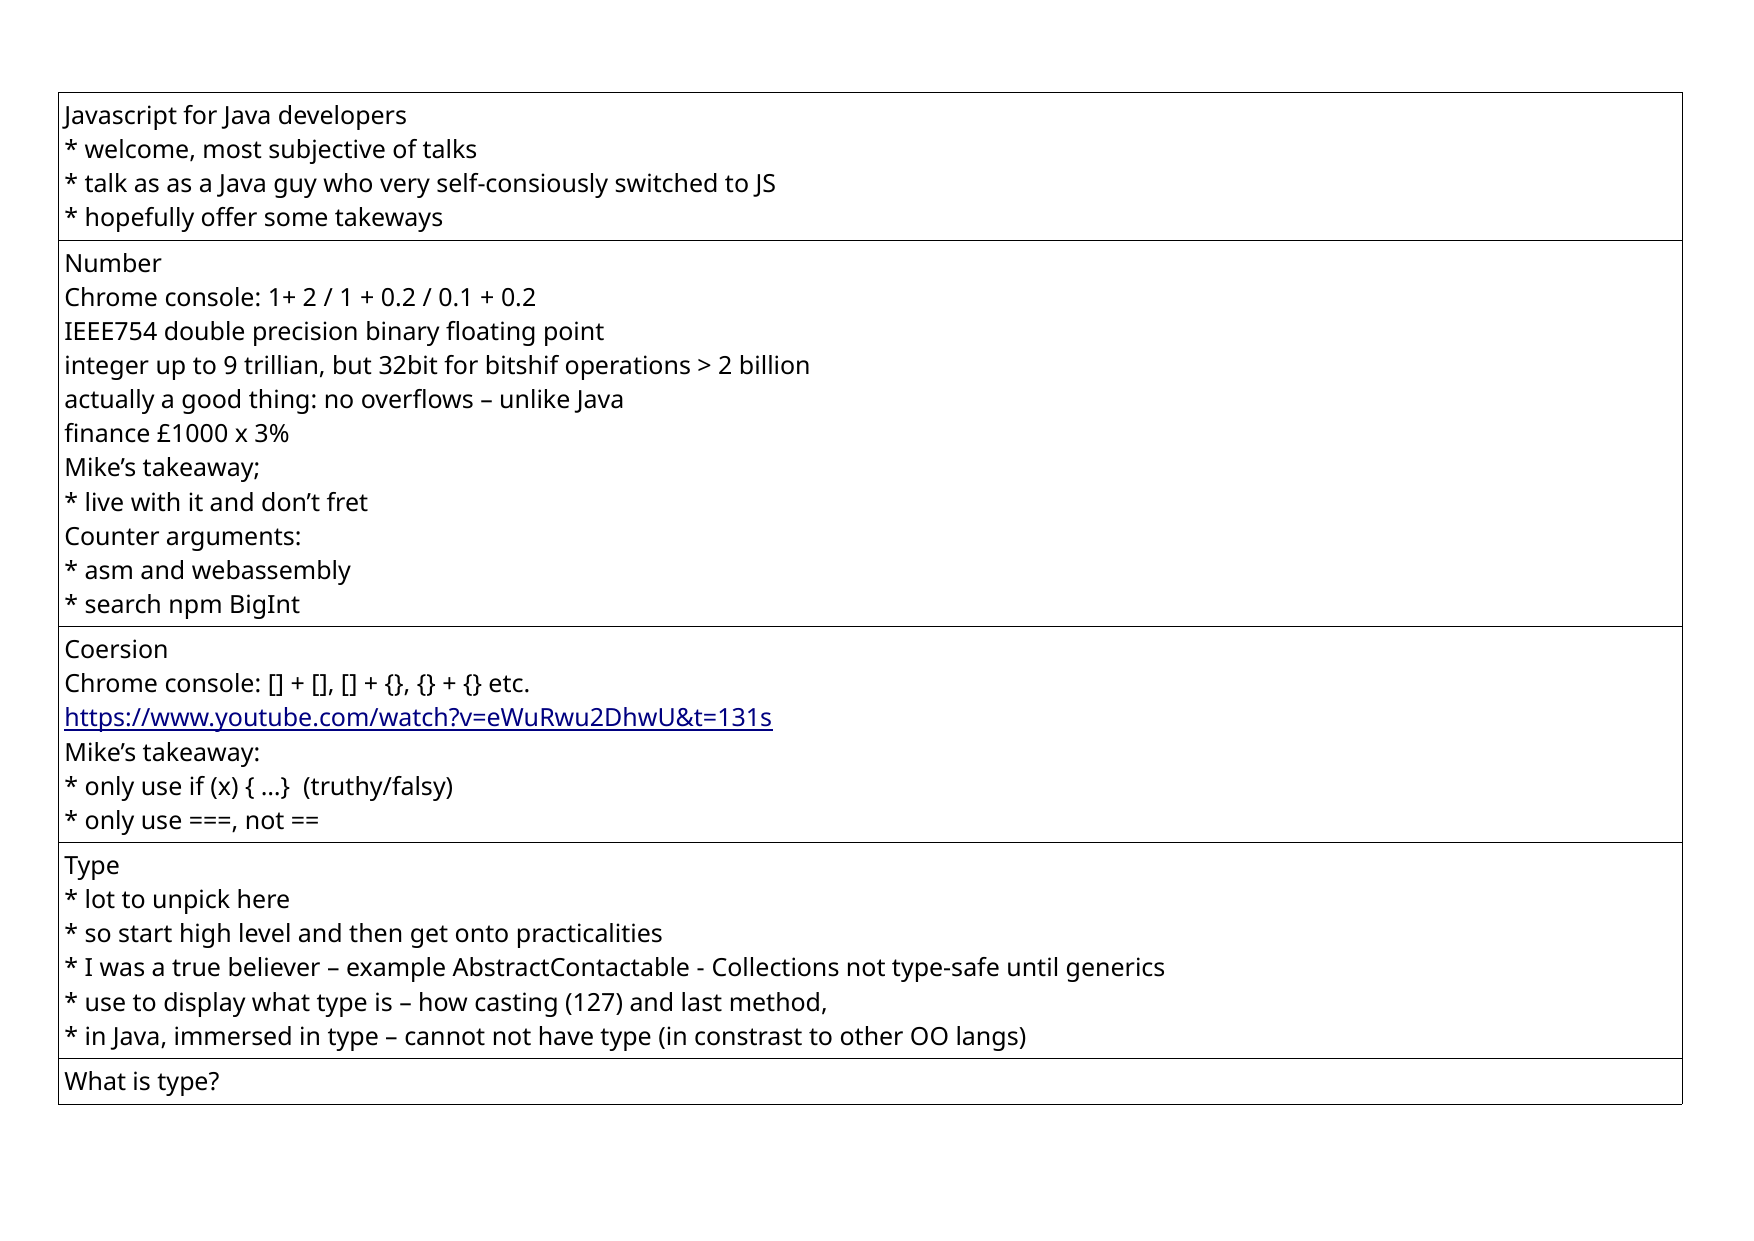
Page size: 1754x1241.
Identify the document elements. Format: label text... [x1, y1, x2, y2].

table_header Javascript for Java developers * welcome, most subjective of talks * talk as as a Java guy who very self-consiously switched to JS * hopefully offer some takeways [59, 93, 1682, 240]
table_cell Type * lot to unpick here * so start high level and then get onto practicalities * I was a true believer – example AbstractContactable - Collections not type-safe until generics * use to display what type is – how casting (127) and last method, * in Java, immersed in type – cannot not have type (in constrast to other OO langs) [59, 843, 1682, 1058]
table_cell What is type? [59, 1059, 1682, 1104]
table_cell Coersion Chrome console: [] + [], [] + {}, {} + {} etc. https://www.youtube.com/watch?v=eWuRwu2DhwU&t=131s Mike’s takeaway: * only use if (x) { …} (truthy/falsy) * only use ===, not == [59, 627, 1682, 842]
table_cell Number Chrome console: 1+ 2 / 1 + 0.2 / 0.1 + 0.2 IEEE754 double precision binary floating point integer up to 9 trillian, but 32bit for bitshif operations > 2 billion actually a good thing: no overflows – unlike Java finance £1000 x 3% Mike’s takeaway; * live with it and don’t fret Counter arguments: * asm and webassembly * search npm BigInt [59, 241, 1682, 626]
